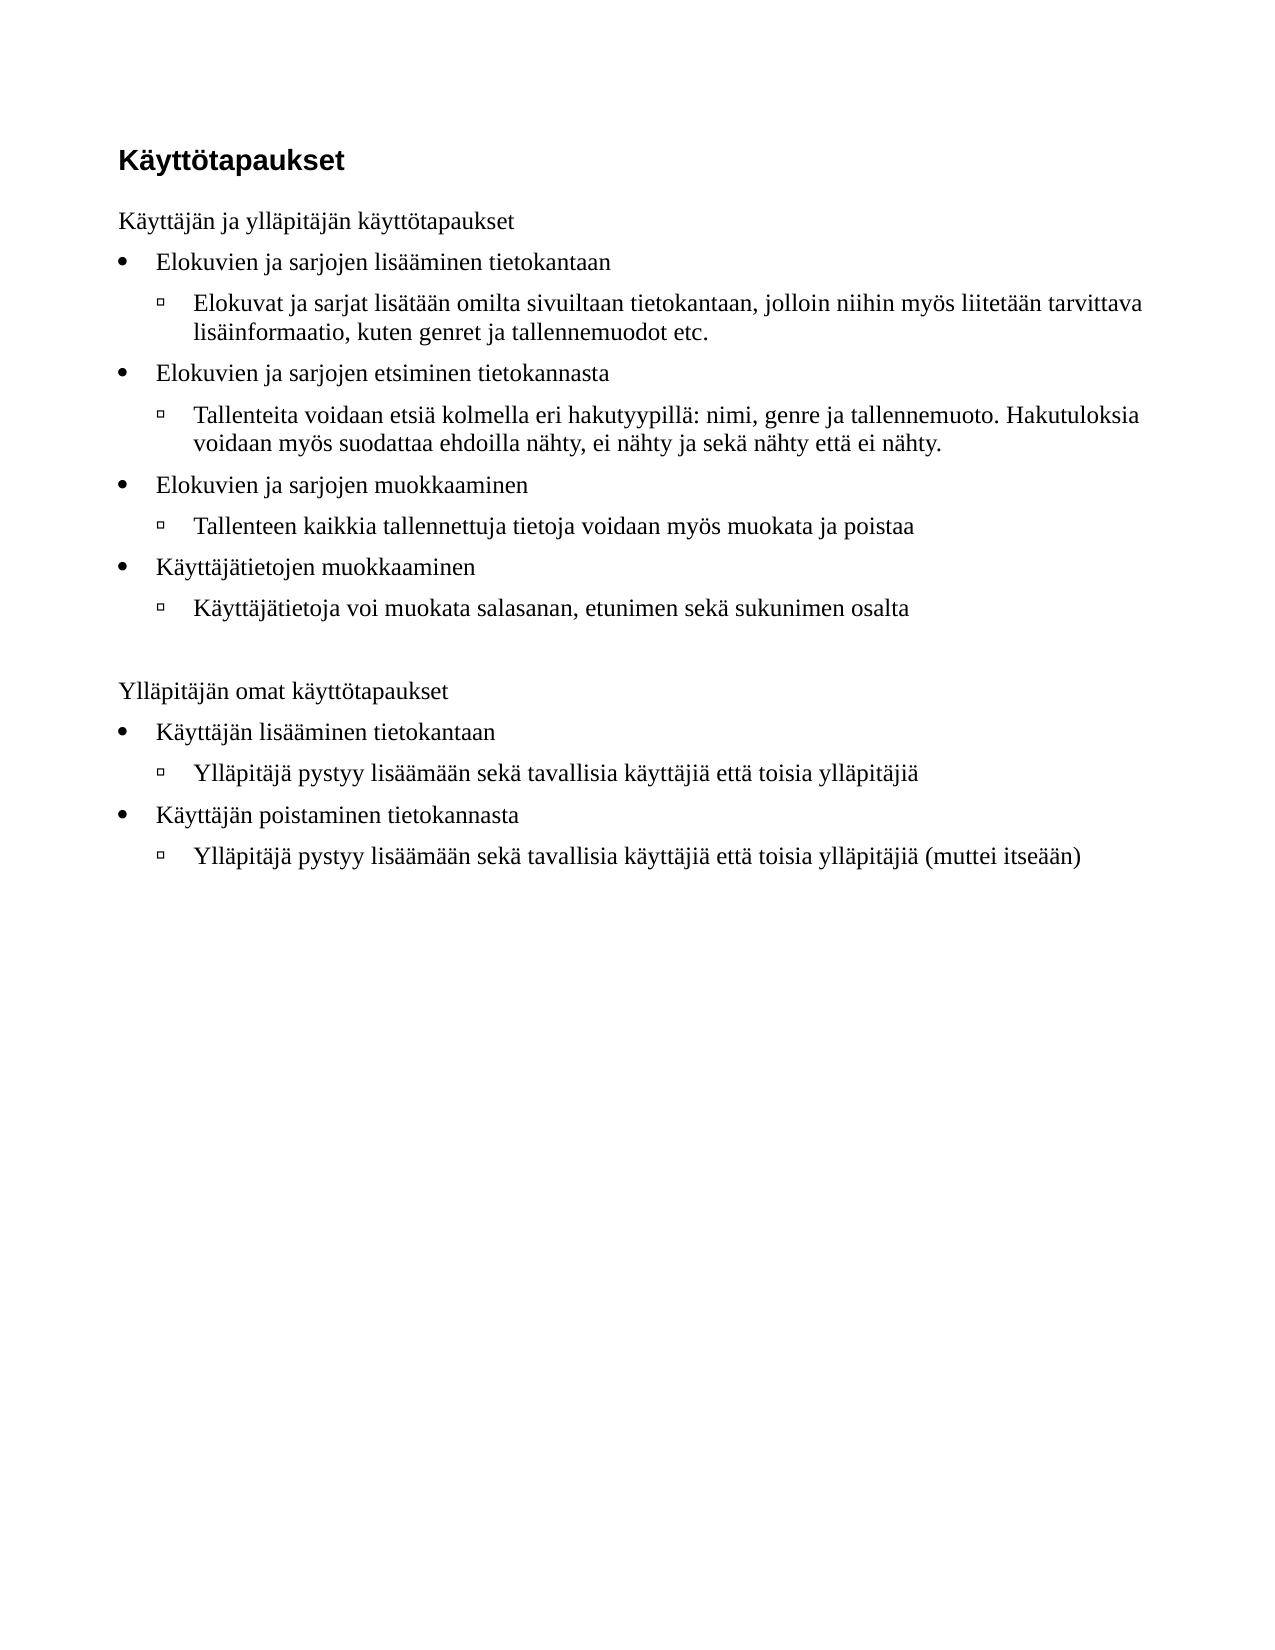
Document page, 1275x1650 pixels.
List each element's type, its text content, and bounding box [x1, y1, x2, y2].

list Käyttäjätietoja voi muokata salasanan, etunimen sekä sukunimen osalta [156, 593, 1157, 622]
list Tallenteita voidaan etsiä kolmella eri hakutyypillä: nimi, genre ja tallennemuoto. Hakutuloksia voidaan myös suodattaa ehdoilla nähty, ei nähty ja sekä nähty että ei nähty. [156, 400, 1157, 457]
list Käyttäjän poistaminen tietokannasta [118, 800, 1157, 828]
list Elokuvien ja sarjojen muokkaaminen [118, 470, 1157, 498]
text Käyttäjän ja ylläpitäjän käyttötapaukset [118, 206, 1157, 235]
list Elokuvat ja sarjat lisätään omilta sivuiltaan tietokantaan, jolloin niihin myös liitetään tarvittava lisäinformaatio, kuten genret ja tallennemuodot etc. [156, 288, 1157, 346]
list Käyttäjätietojen muokkaaminen [118, 552, 1157, 581]
text Ylläpitäjän omat käyttötapaukset [118, 676, 1157, 705]
list Elokuvien ja sarjojen lisääminen tietokantaan [118, 247, 1157, 276]
list Käyttäjän lisääminen tietokantaan [118, 717, 1157, 746]
list Elokuvien ja sarjojen etsiminen tietokannasta [118, 358, 1157, 387]
subtitle Käyttötapaukset [118, 143, 1157, 177]
list Ylläpitäjä pystyy lisäämään sekä tavallisia käyttäjiä että toisia ylläpitäjiä [156, 758, 1157, 787]
list Tallenteen kaikkia tallennettuja tietoja voidaan myös muokata ja poistaa [156, 511, 1157, 540]
list Ylläpitäjä pystyy lisäämään sekä tavallisia käyttäjiä että toisia ylläpitäjiä (muttei itseään) [156, 841, 1157, 870]
